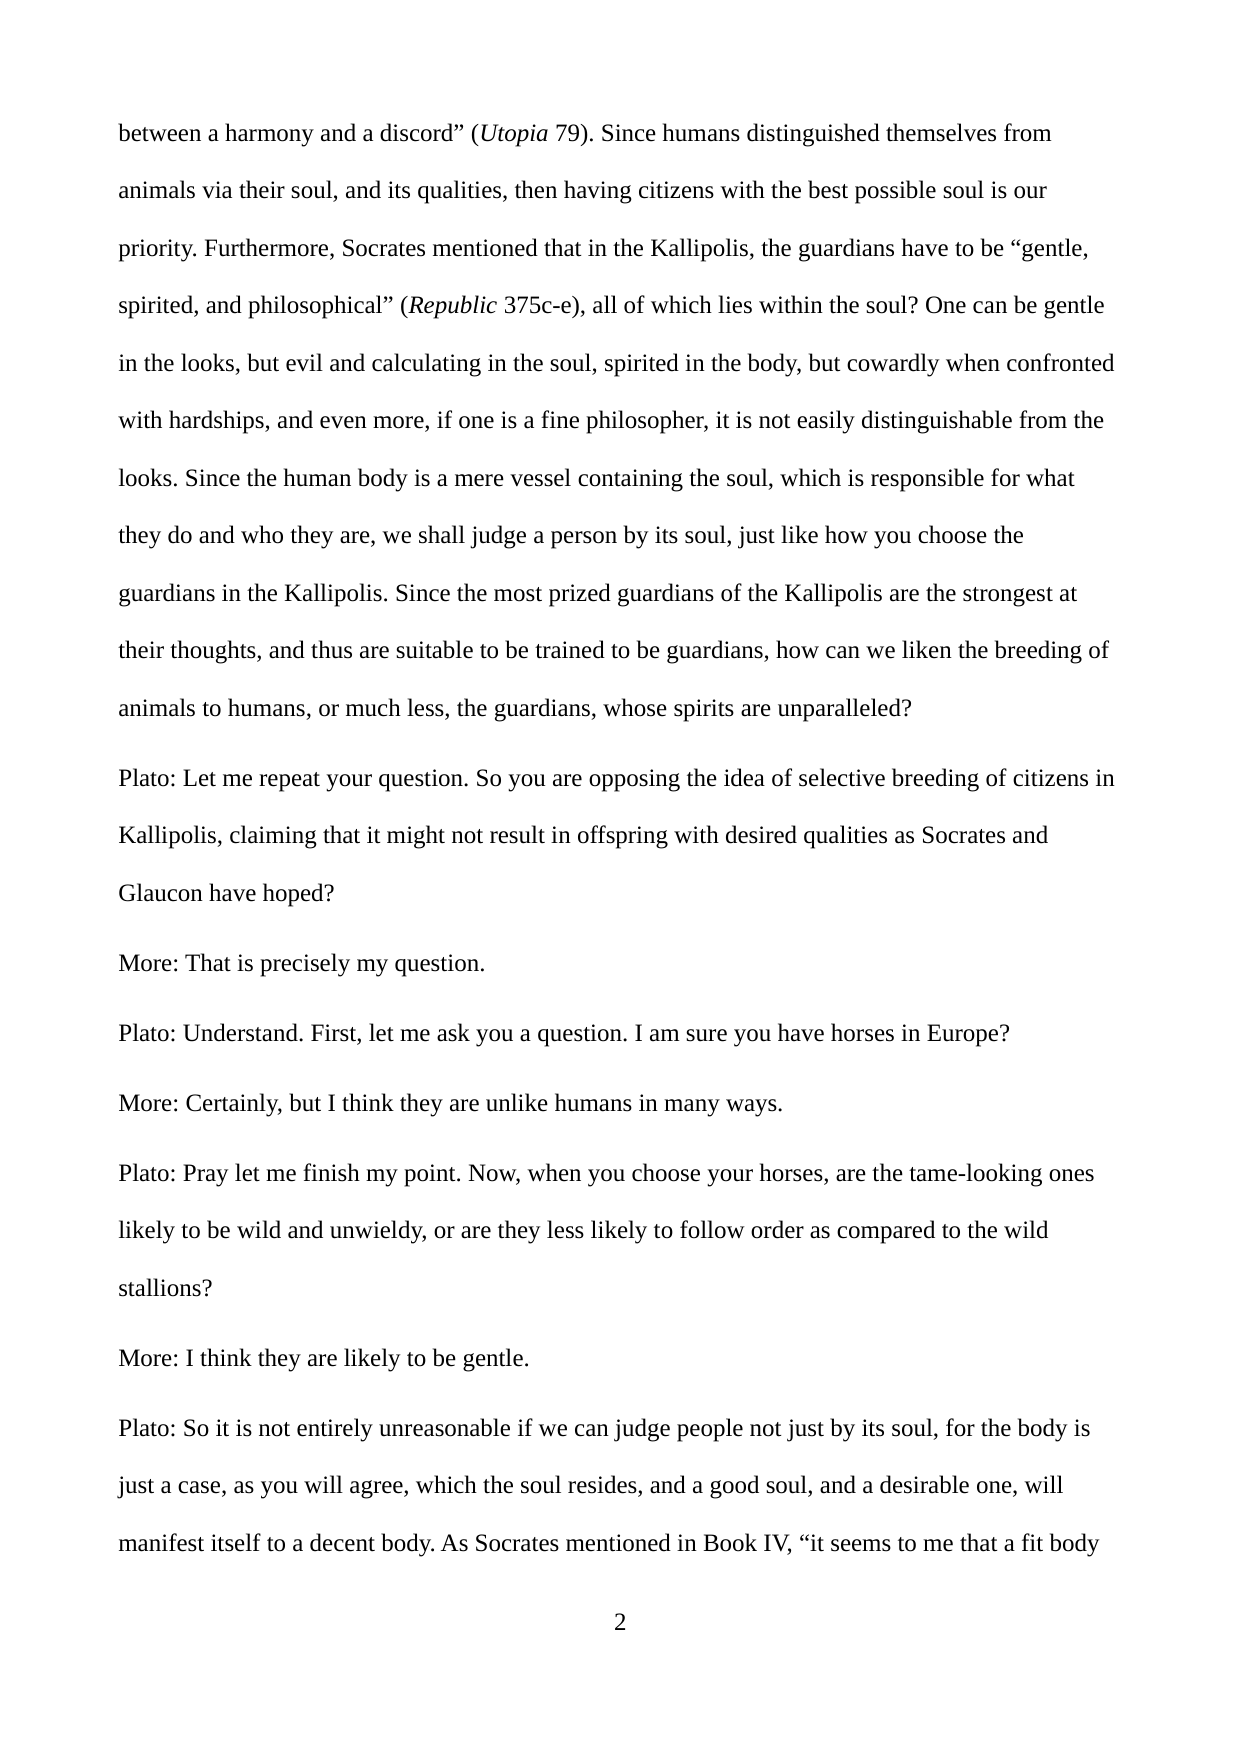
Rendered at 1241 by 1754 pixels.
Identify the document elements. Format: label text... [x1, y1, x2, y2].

text Plato: Let me repeat your question. So you are opposing the idea of selective breeding of citizens in Kallipolis, claiming that it might not result in offspring with desired qualities as Socrates and Glaucon have hoped? [118, 763, 1122, 907]
text between a harmony and a discord” (Utopia 79). Since humans distinguished themselves from animals via their soul, and its qualities, then having citizens with the best possible soul is our priority. Furthermore, Socrates mentioned that in the Kallipolis, the guardians have to be “gentle, spirited, and philosophical” (Republic 375c-e), all of which lies within the soul? One can be gentle in the looks, but evil and calculating in the soul, spirited in the body, but cowardly when confronted with hardships, and even more, if one is a fine philosopher, it is not easily distinguishable from the looks. Since the human body is a mere vessel containing the soul, which is responsible for what they do and who they are, we shall judge a person by its soul, just like how you choose the guardians in the Kallipolis. Since the most prized guardians of the Kallipolis are the strongest at their thoughts, and thus are suitable to be trained to be guardians, how can we liken the breeding of animals to humans, or much less, the guardians, whose spirits are unparalleled? [118, 118, 1122, 722]
text More: That is precisely my question. [118, 948, 1122, 977]
text Plato: Understand. First, let me ask you a question. I am sure you have horses in Europe? [118, 1018, 1122, 1047]
text Plato: Pray let me finish my point. Now, when you choose your horses, are the tame-looking ones likely to be wild and unwieldy, or are they less likely to follow order as compared to the wild stallions? [118, 1158, 1122, 1302]
text More: I think they are likely to be gentle. [118, 1343, 1122, 1372]
text Plato: So it is not entirely unreasonable if we can judge people not just by its soul, for the body is just a case, as you will agree, which the soul resides, and a good soul, and a desirable one, will manifest itself to a decent body. As Socrates mentioned in Book IV, “it seems to me that a fit body [118, 1413, 1122, 1557]
text More: Certainly, but I think they are unlike humans in many ways. [118, 1088, 1122, 1117]
